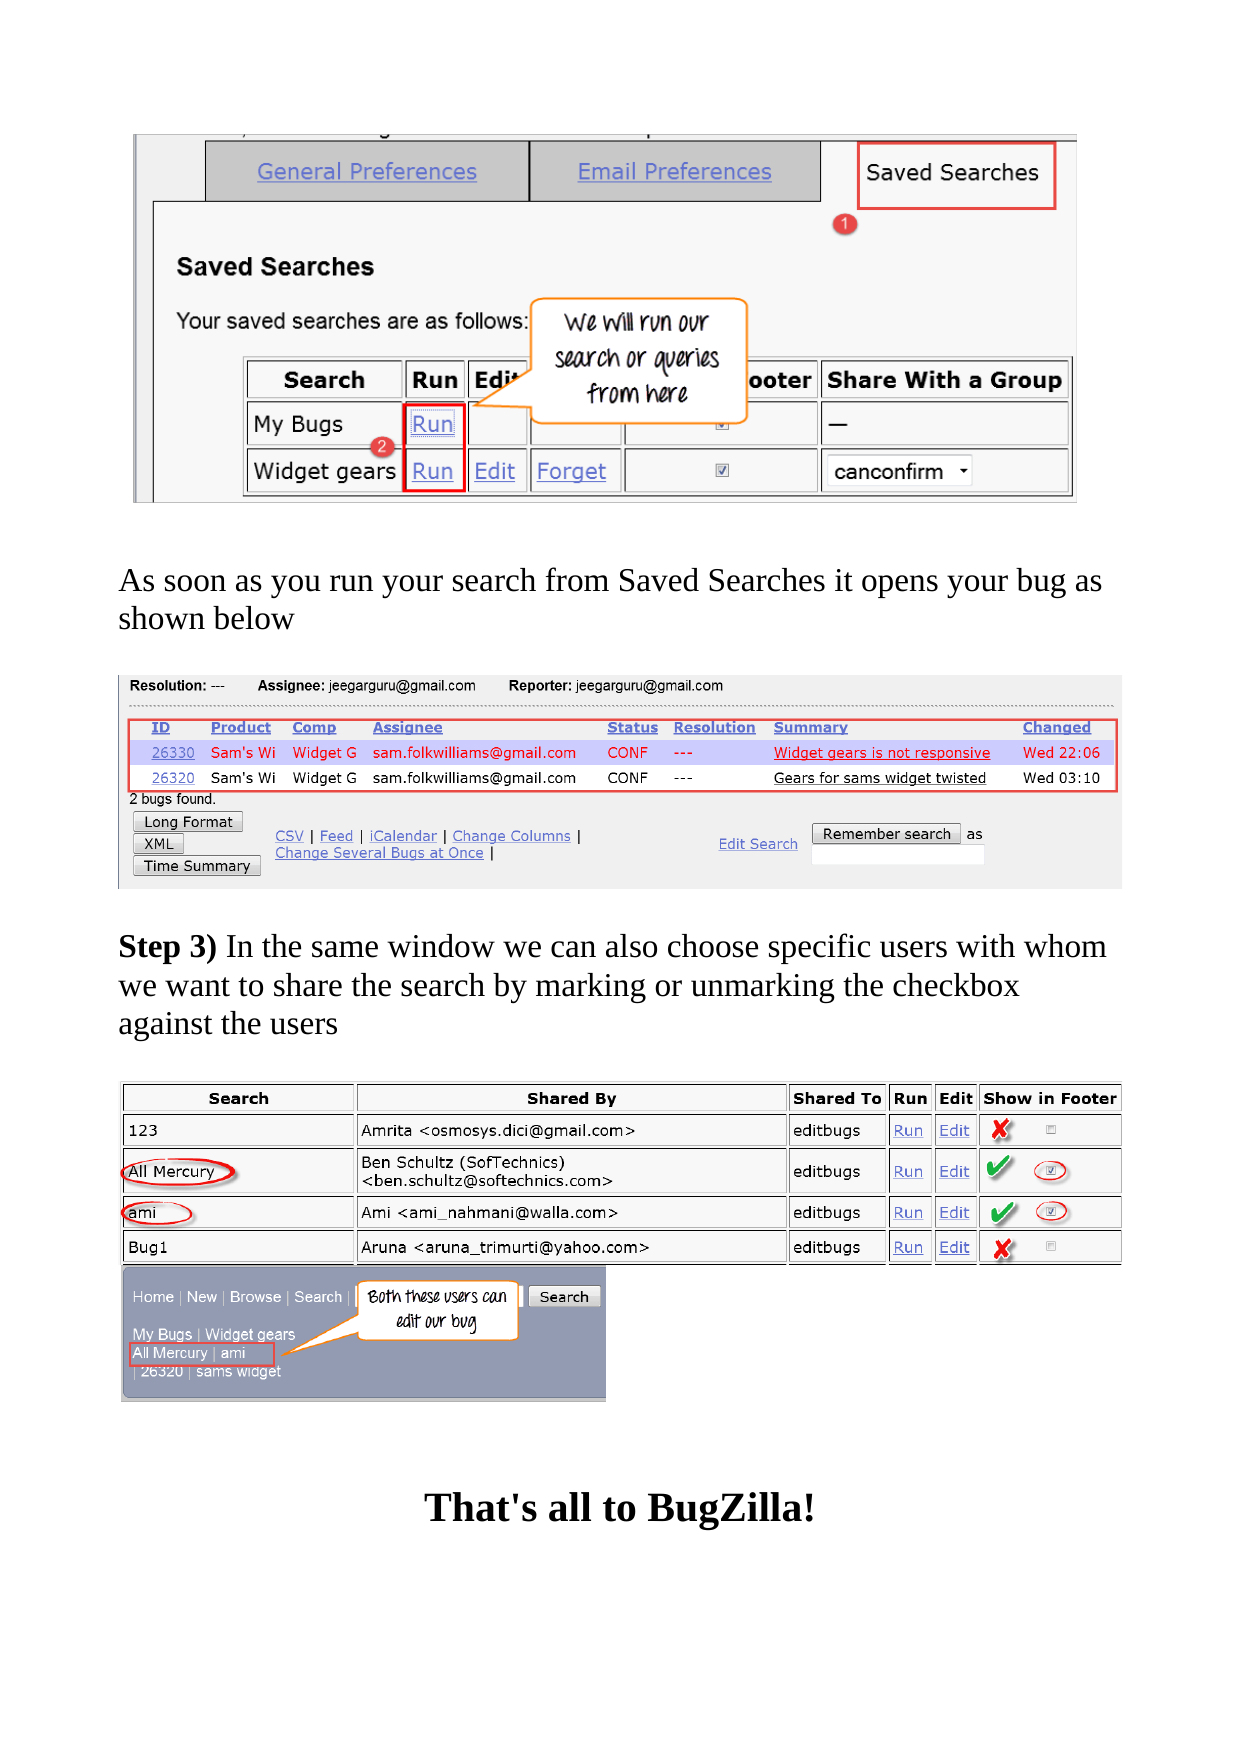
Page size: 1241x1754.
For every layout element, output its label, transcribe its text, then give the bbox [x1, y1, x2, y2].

text That's all to BugZilla! [118, 1482, 1122, 1530]
text Step 3) In the same window we can also choose specific users with whom we want to share the search by marking or unmarking the checkbox against the users [118, 927, 1122, 1042]
text As soon as you run your search from Saved Searches it opens your bug as shown below [118, 560, 1122, 637]
picture [118, 118, 1123, 522]
picture [118, 675, 1123, 889]
picture [118, 1080, 1123, 1406]
